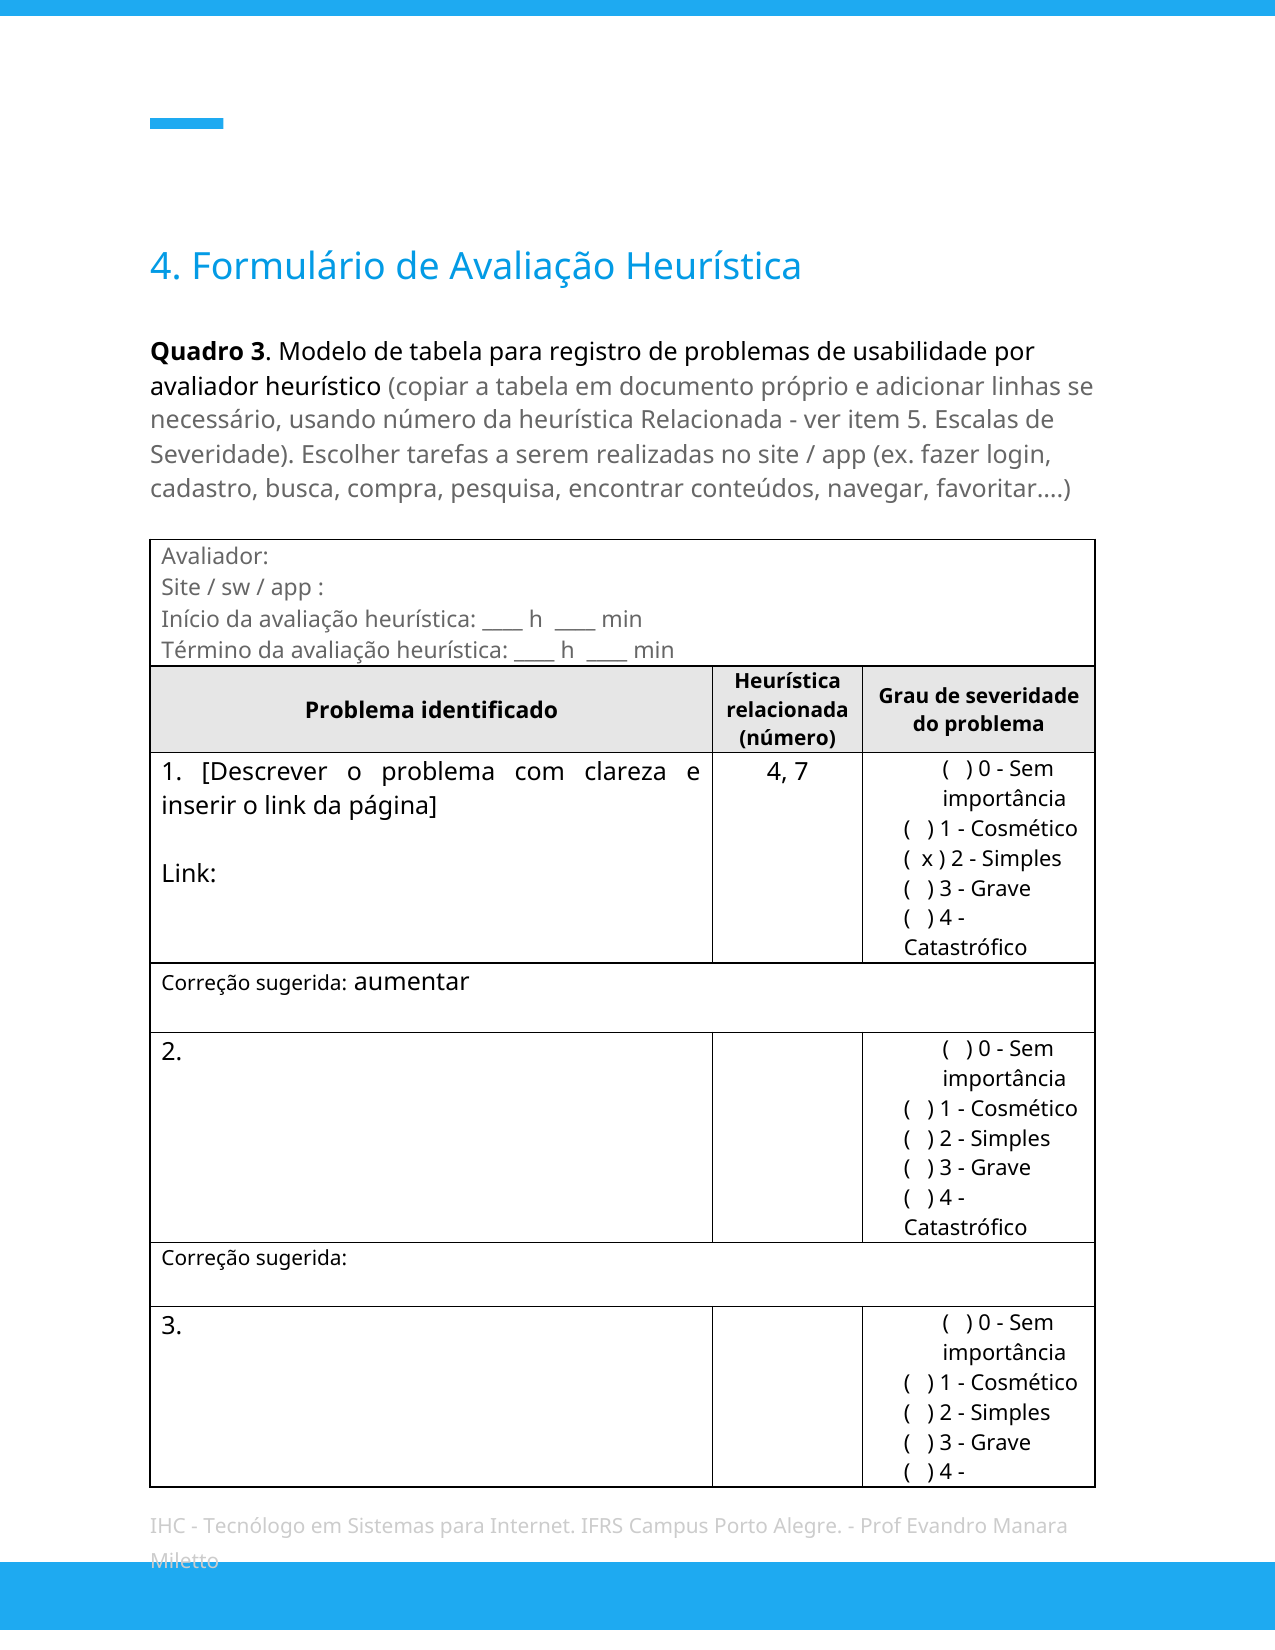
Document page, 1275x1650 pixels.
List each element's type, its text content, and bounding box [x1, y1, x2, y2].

picture [150, 118, 224, 129]
table_cell ( ) 0 - Sem importância ( ) 1 - Cosmético ( ) 2 - Simples ( ) 3 - Grave ( ) 4 [863, 1307, 1094, 1486]
table_cell Problema identificado [151, 667, 712, 752]
picture [0, 1562, 1275, 1630]
table_cell 3. [151, 1307, 712, 1486]
picture [0, 0, 1275, 16]
table_cell ( ) 0 - Sem importância ( ) 1 - Cosmético ( x ) 2 - Simples ( ) 3 - Grave ( ) 4 - Catastrófico [863, 753, 1094, 962]
subtitle 4. Formulário de Avaliação Heurística [150, 239, 1125, 290]
table_cell [713, 1307, 862, 1486]
text Quadro 3. Modelo de tabela para registro de problemas de usabilidade por avaliador heurístico (copiar a tabela em documento próprio e adicionar linhas se necessário, usando número da heurística Relacionada - ver item 5. Escalas de Severidade). Escolher tarefas a serem realizadas no site / app (ex. fazer login, cadastro, busca, compra, pesquisa, encontrar conteúdos, navegar, favoritar….) [150, 334, 1125, 504]
table_cell Correção sugerida: aumentar [151, 964, 1094, 1032]
table_cell Grau de severidade do problema [863, 667, 1094, 752]
table_cell 2. [151, 1033, 712, 1242]
table_cell ( ) 0 - Sem importância ( ) 1 - Cosmético ( ) 2 - Simples ( ) 3 - Grave ( ) 4 - Catastrófico [863, 1033, 1094, 1242]
table_cell Heurística relacionada (número) [713, 667, 862, 752]
table_cell [713, 1033, 862, 1242]
table_cell 4, 7 [713, 753, 862, 962]
table_cell 1. [Descrever o problema com clareza e inserir o link da página] Link: [151, 753, 712, 962]
table_header Avaliador: Site / sw / app : Início da avaliação heurística: ____ h ____ min Término da avaliação heurística: ____ h ____ min [151, 540, 1094, 665]
table_cell Correção sugerida: [151, 1243, 1094, 1306]
